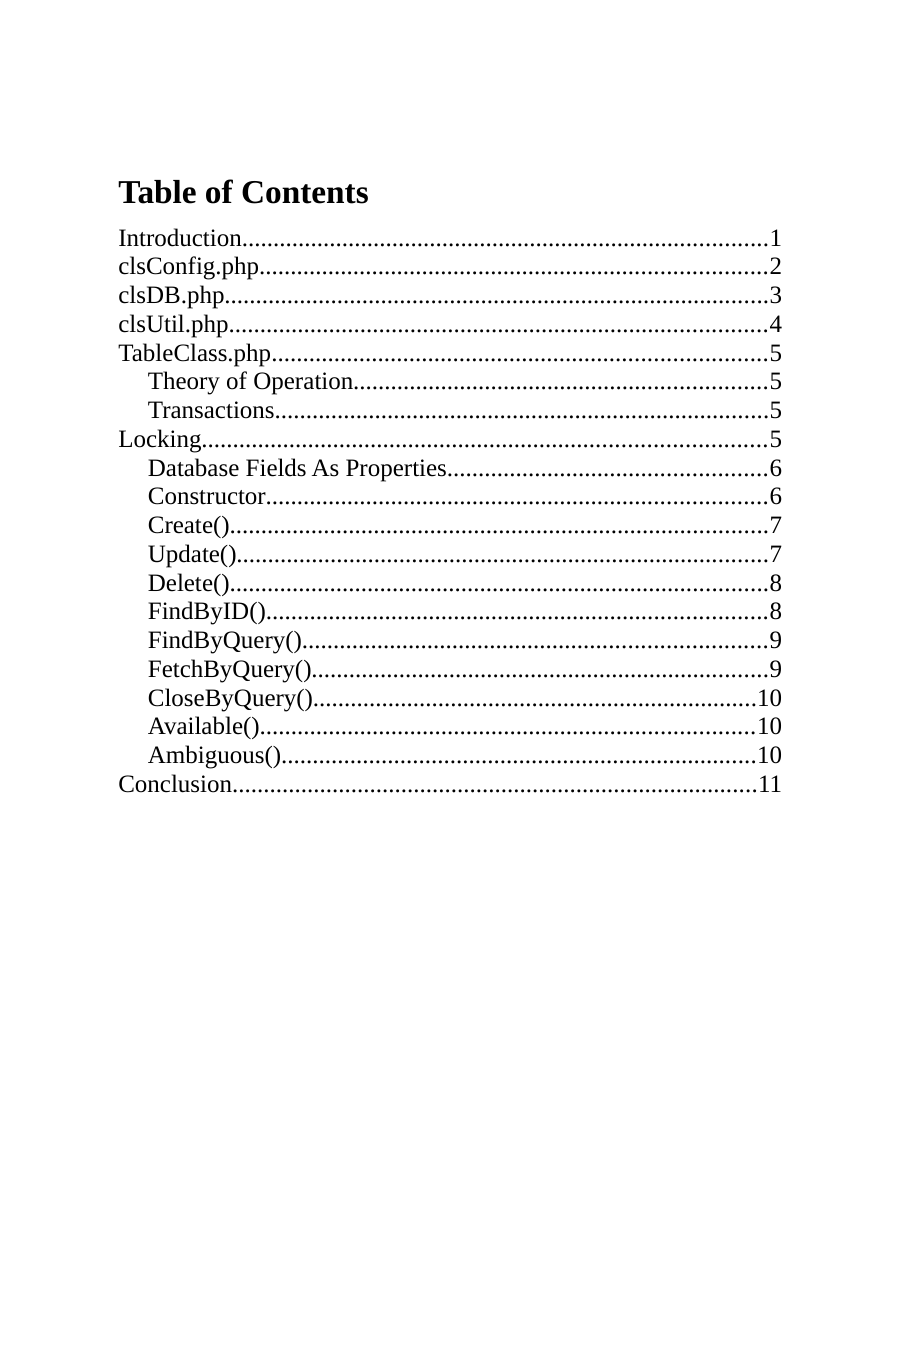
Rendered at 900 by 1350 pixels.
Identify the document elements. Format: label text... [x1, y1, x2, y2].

text Update() 7 [148, 539, 782, 568]
text Transactions 5 [148, 395, 782, 424]
subtitle Table of Contents [118, 172, 782, 210]
text clsDB.php 3 [118, 280, 782, 309]
text CloseByQuery() 10 [148, 683, 782, 711]
text Delete() 8 [148, 568, 782, 596]
text FetchByQuery() 9 [148, 654, 782, 683]
text Locking 5 [118, 424, 782, 453]
text FindByID() 8 [148, 596, 782, 625]
text Conclusion 11 [118, 769, 782, 798]
text clsConfig.php 2 [118, 251, 782, 280]
text Introduction 1 [118, 223, 782, 251]
text FindByQuery() 9 [148, 625, 782, 654]
text Create() 7 [148, 510, 782, 539]
text Theory of Operation 5 [148, 366, 782, 395]
text Constructor 6 [148, 481, 782, 510]
text Available() 10 [148, 711, 782, 740]
text clsUtil.php 4 [118, 309, 782, 338]
text Database Fields As Properties 6 [148, 453, 782, 481]
text TableClass.php 5 [118, 338, 782, 366]
text Ambiguous() 10 [148, 740, 782, 769]
